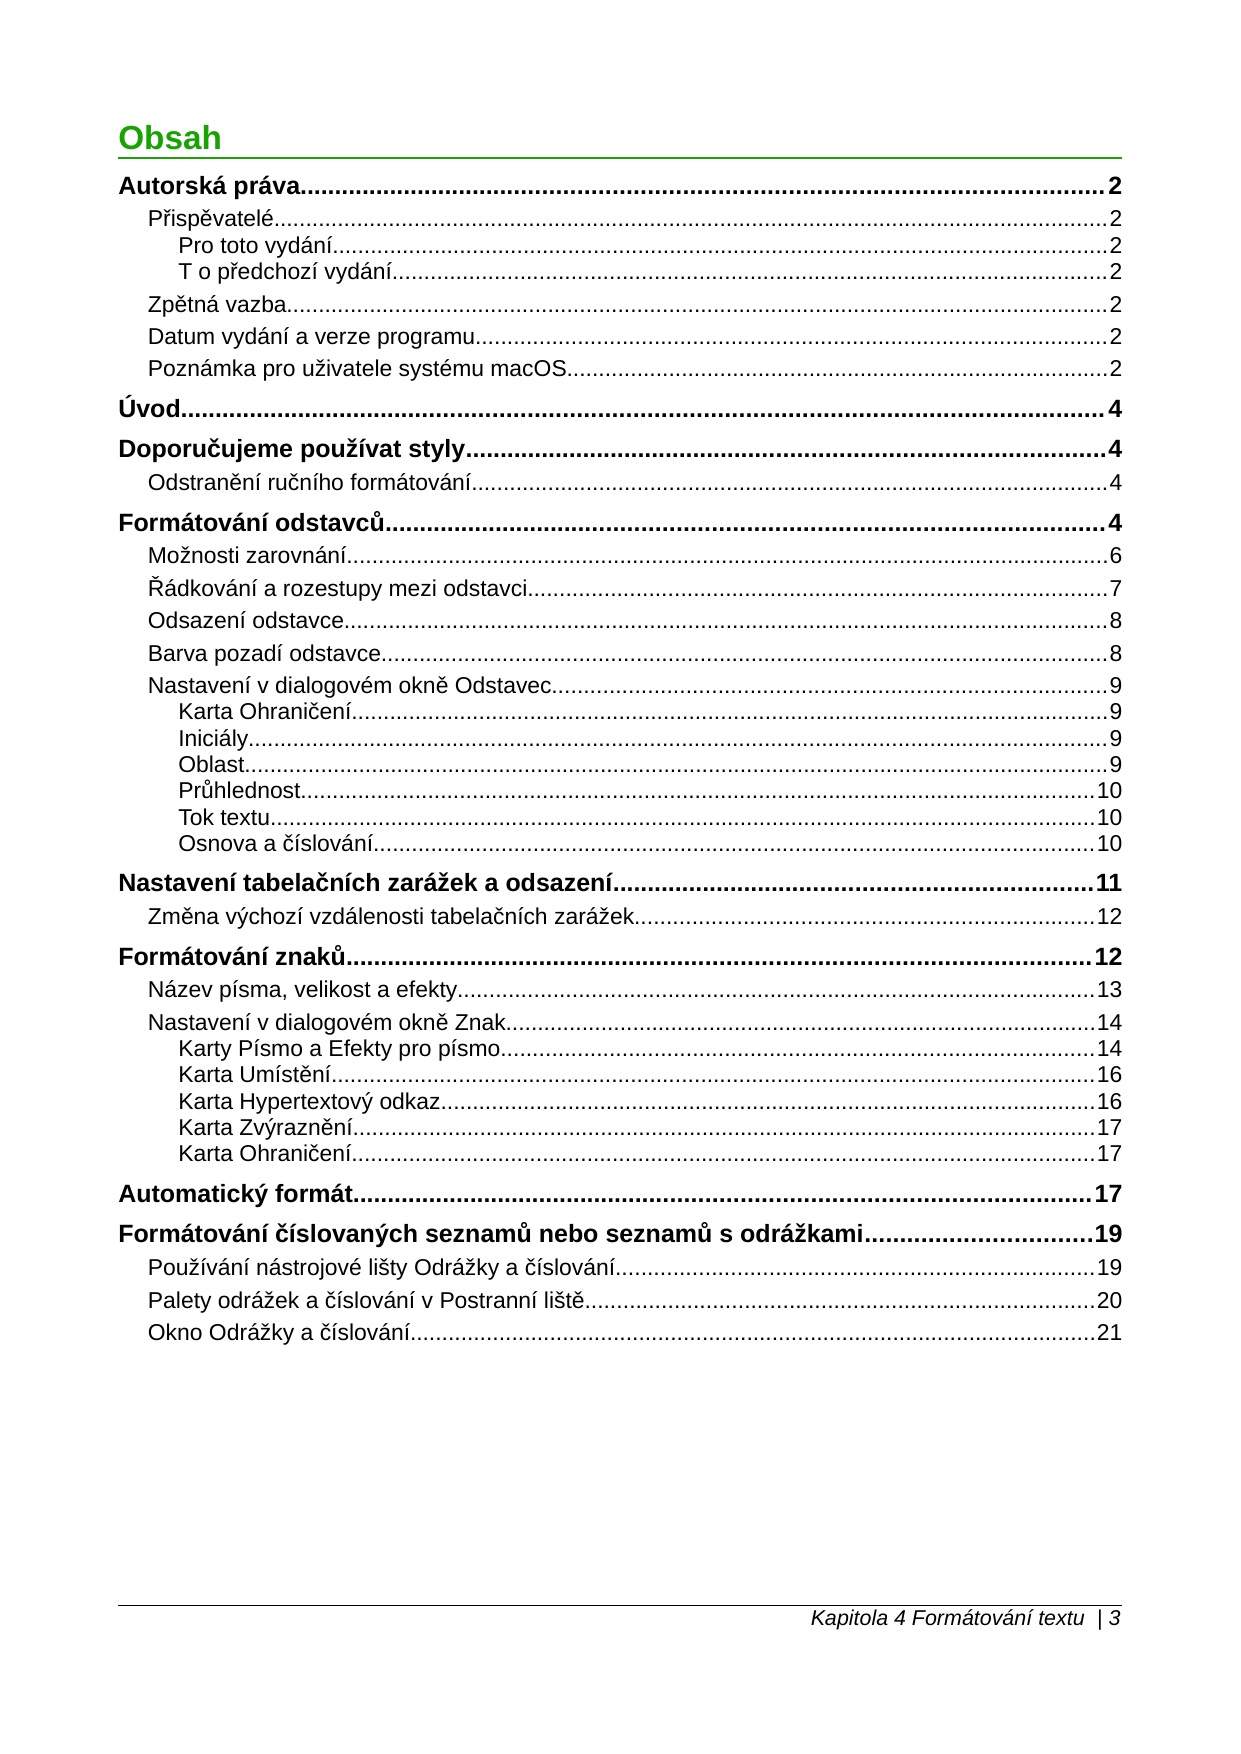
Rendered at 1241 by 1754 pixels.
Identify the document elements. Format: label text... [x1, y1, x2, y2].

text Odstranění ručního formátování 4 [148, 469, 1122, 496]
text Úvod 4 [118, 394, 1122, 422]
text Karta Hypertextový odkaz 16 [178, 1088, 1122, 1114]
text Automatický formát 17 [118, 1179, 1122, 1207]
text Oblast 9 [178, 751, 1122, 777]
text Iniciály 9 [178, 724, 1122, 751]
text Poznámka pro uživatele systému macOS 2 [148, 355, 1122, 382]
text Řádkování a rozestupy mezi odstavci 7 [148, 575, 1122, 601]
text T o předchozí vydání 2 [178, 258, 1122, 284]
text Karta Ohraničení 9 [178, 698, 1122, 724]
text Používání nástrojové lišty Odrážky a číslování 19 [148, 1254, 1122, 1281]
text Možnosti zarovnání 6 [148, 542, 1122, 569]
text Odsazení odstavce 8 [148, 607, 1122, 633]
text Průhlednost 10 [178, 777, 1122, 804]
text Formátování číslovaných seznamů nebo seznamů s odrážkami 19 [118, 1219, 1122, 1248]
text Název písma, velikost a efekty 13 [148, 976, 1122, 1003]
text Okno Odrážky a číslování 21 [148, 1319, 1122, 1345]
text Tok textu 10 [178, 804, 1122, 830]
text Karta Zvýraznění 17 [178, 1114, 1122, 1140]
text Karta Ohraničení 17 [178, 1140, 1122, 1167]
text Pro toto vydání 2 [178, 232, 1122, 258]
text Palety odrážek a číslování v Postranní liště 20 [148, 1287, 1122, 1313]
text Formátování znaků 12 [118, 941, 1122, 970]
text Barva pozadí odstavce 8 [148, 639, 1122, 666]
text Nastavení v dialogovém okně Odstavec 9 [148, 672, 1122, 698]
text Nastavení v dialogovém okně Znak 14 [148, 1009, 1122, 1035]
text Zpětná vazba 2 [148, 291, 1122, 317]
text Přispěvatelé 2 [148, 205, 1122, 232]
text Karta Umístění 16 [178, 1061, 1122, 1088]
text Nastavení tabelačních zarážek a odsazení 11 [118, 868, 1122, 897]
text Formátování odstavců 4 [118, 507, 1122, 536]
text Doporučujeme používat styly 4 [118, 434, 1122, 463]
text Změna výchozí vzdálenosti tabelačních zarážek 12 [148, 903, 1122, 929]
text Datum vydání a verze programu 2 [148, 323, 1122, 349]
text Karty Písmo a Efekty pro písmo 14 [178, 1035, 1122, 1061]
subtitle Obsah [118, 118, 1122, 157]
text Osnova a číslování 10 [178, 830, 1122, 856]
text Autorská práva 2 [118, 171, 1122, 199]
